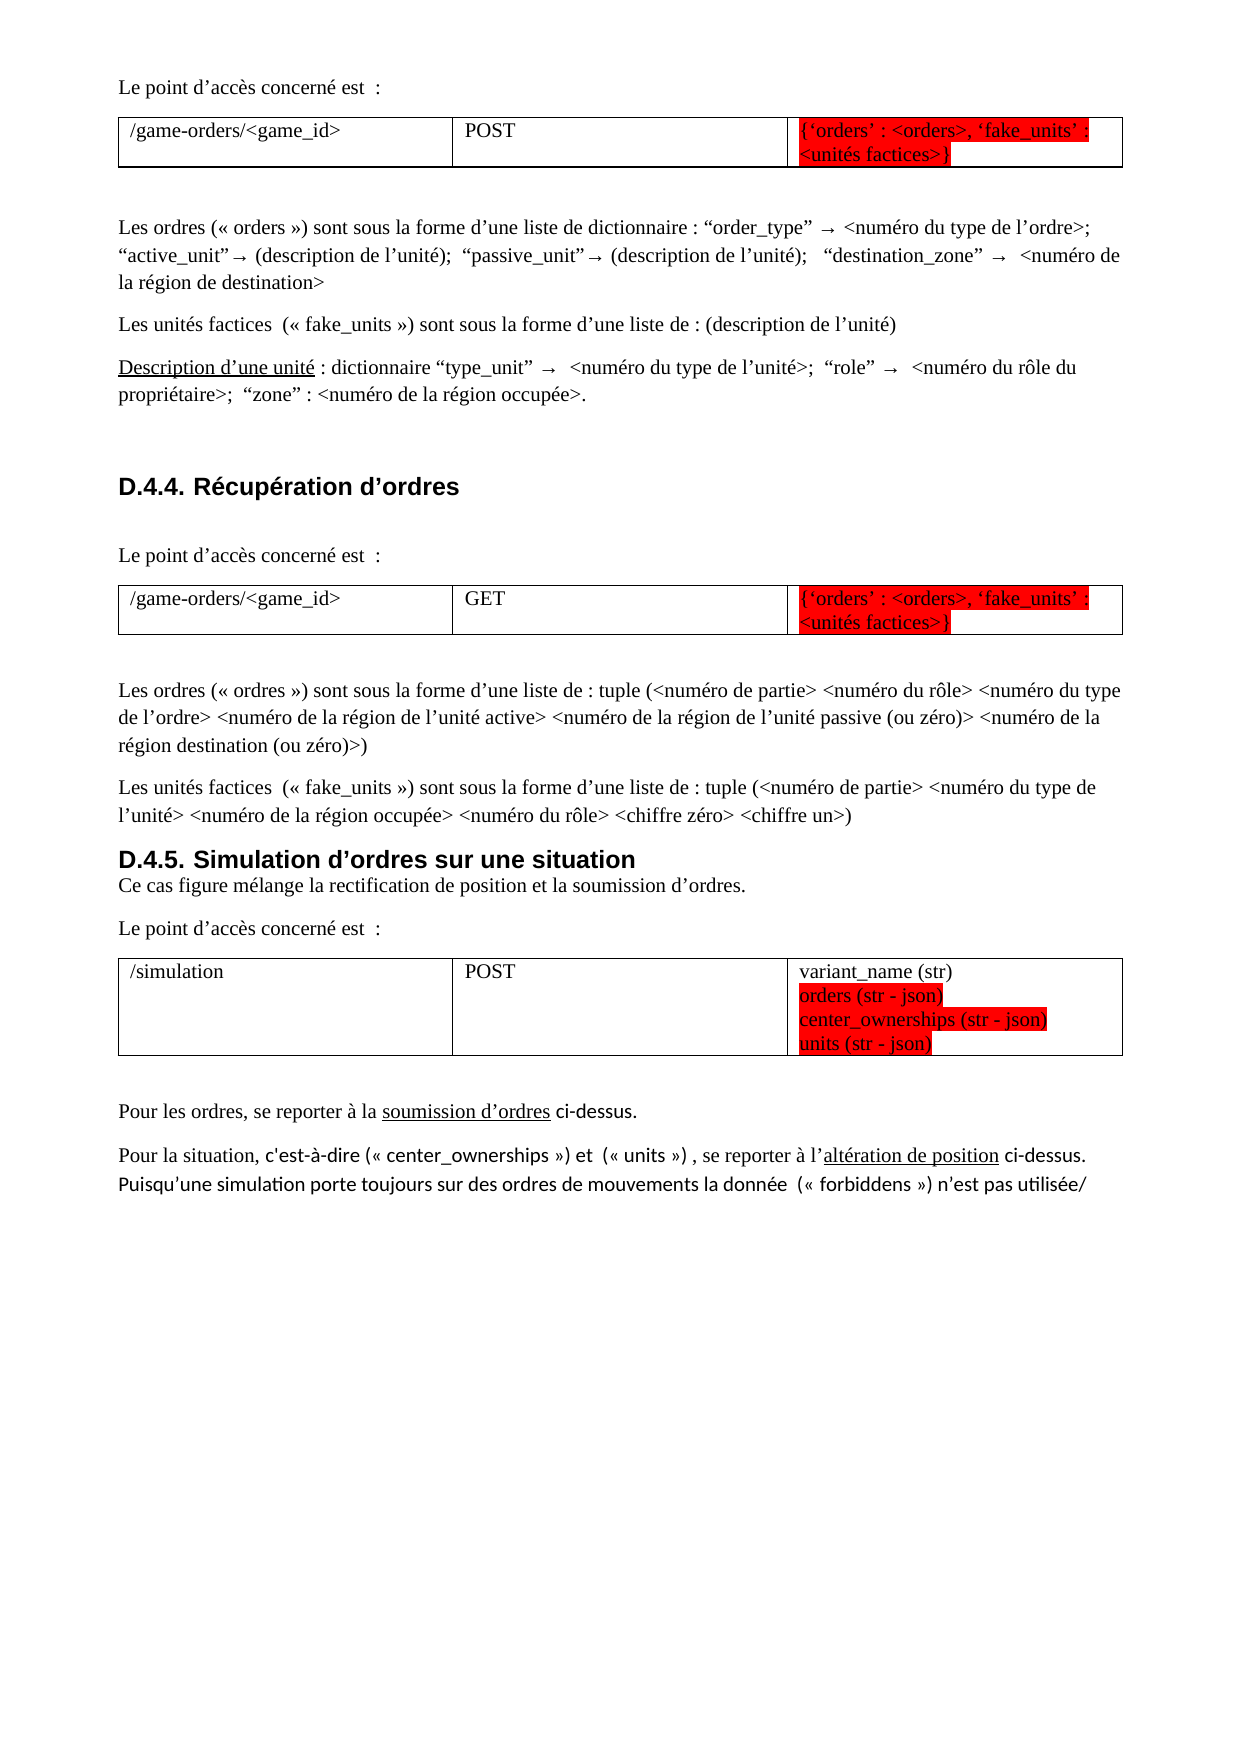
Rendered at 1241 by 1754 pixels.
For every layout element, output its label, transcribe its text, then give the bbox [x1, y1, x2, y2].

text Le point d’accès concerné est : [118, 75, 1122, 99]
table_header POST [453, 118, 787, 166]
text Pour la situation, c'est-à-dire (« center_ownerships ») et (« units ») , se reporter à l’altération de position ci-dessus. Puisqu’une simulation porte toujours sur des ordres de mouvements la donnée (« forbiddens ») n’est pas utilisée/ [118, 1142, 1122, 1197]
table_header {‘orders’ : <orders>, ‘fake_units’ : <unités factices>} [788, 118, 1122, 166]
text Les unités factices (« fake_units ») sont sous la forme d’une liste de : tuple (<numéro de partie> <numéro du type de l’unité> <numéro de la région occupée> <numéro du rôle> <chiffre zéro> <chiffre un>) [118, 775, 1122, 827]
table_header variant_name (str) orders (str - json) center_ownerships (str - json) units (str - json) [788, 959, 1122, 1055]
text Ce cas figure mélange la rectification de position et la soumission d’ordres. [118, 873, 1122, 897]
text Les unités factices (« fake_units ») sont sous la forme d’une liste de : (description de l’unité) [118, 312, 1122, 336]
list Simulation d’ordres sur une situation [118, 845, 1122, 873]
table_header POST [453, 959, 787, 1055]
text Pour les ordres, se reporter à la soumission d’ordres ci-dessus. [118, 1098, 1122, 1124]
text Description d’une unité : dictionnaire “type_unit” → <numéro du type de l’unité>; “role” → <numéro du rôle du propriétaire>; “zone” : <numéro de la région occupée>. [118, 354, 1122, 406]
text Le point d’accès concerné est : [118, 916, 1122, 940]
text Le point d’accès concerné est : [118, 543, 1122, 567]
table_header /simulation [119, 959, 452, 1055]
table_header /game-orders/<game_id> [119, 118, 452, 166]
table_header /game-orders/<game_id> [119, 586, 452, 634]
text Les ordres (« ordres ») sont sous la forme d’une liste de : tuple (<numéro de partie> <numéro du rôle> <numéro du type de l’ordre> <numéro de la région de l’unité active> <numéro de la région de l’unité passive (ou zéro)> <numéro de la région destination (ou zéro)>) [118, 677, 1122, 757]
text Les ordres (« orders ») sont sous la forme d’une liste de dictionnaire : “order_type” → <numéro du type de l’ordre>; “active_unit”→ (description de l’unité); “passive_unit”→ (description de l’unité); “destination_zone” → <numéro de la région de destination> [118, 215, 1122, 294]
table_header {‘orders’ : <orders>, ‘fake_units’ : <unités factices>} [788, 586, 1122, 634]
table_header GET [453, 586, 787, 634]
list Récupération d’ordres [118, 472, 1122, 501]
